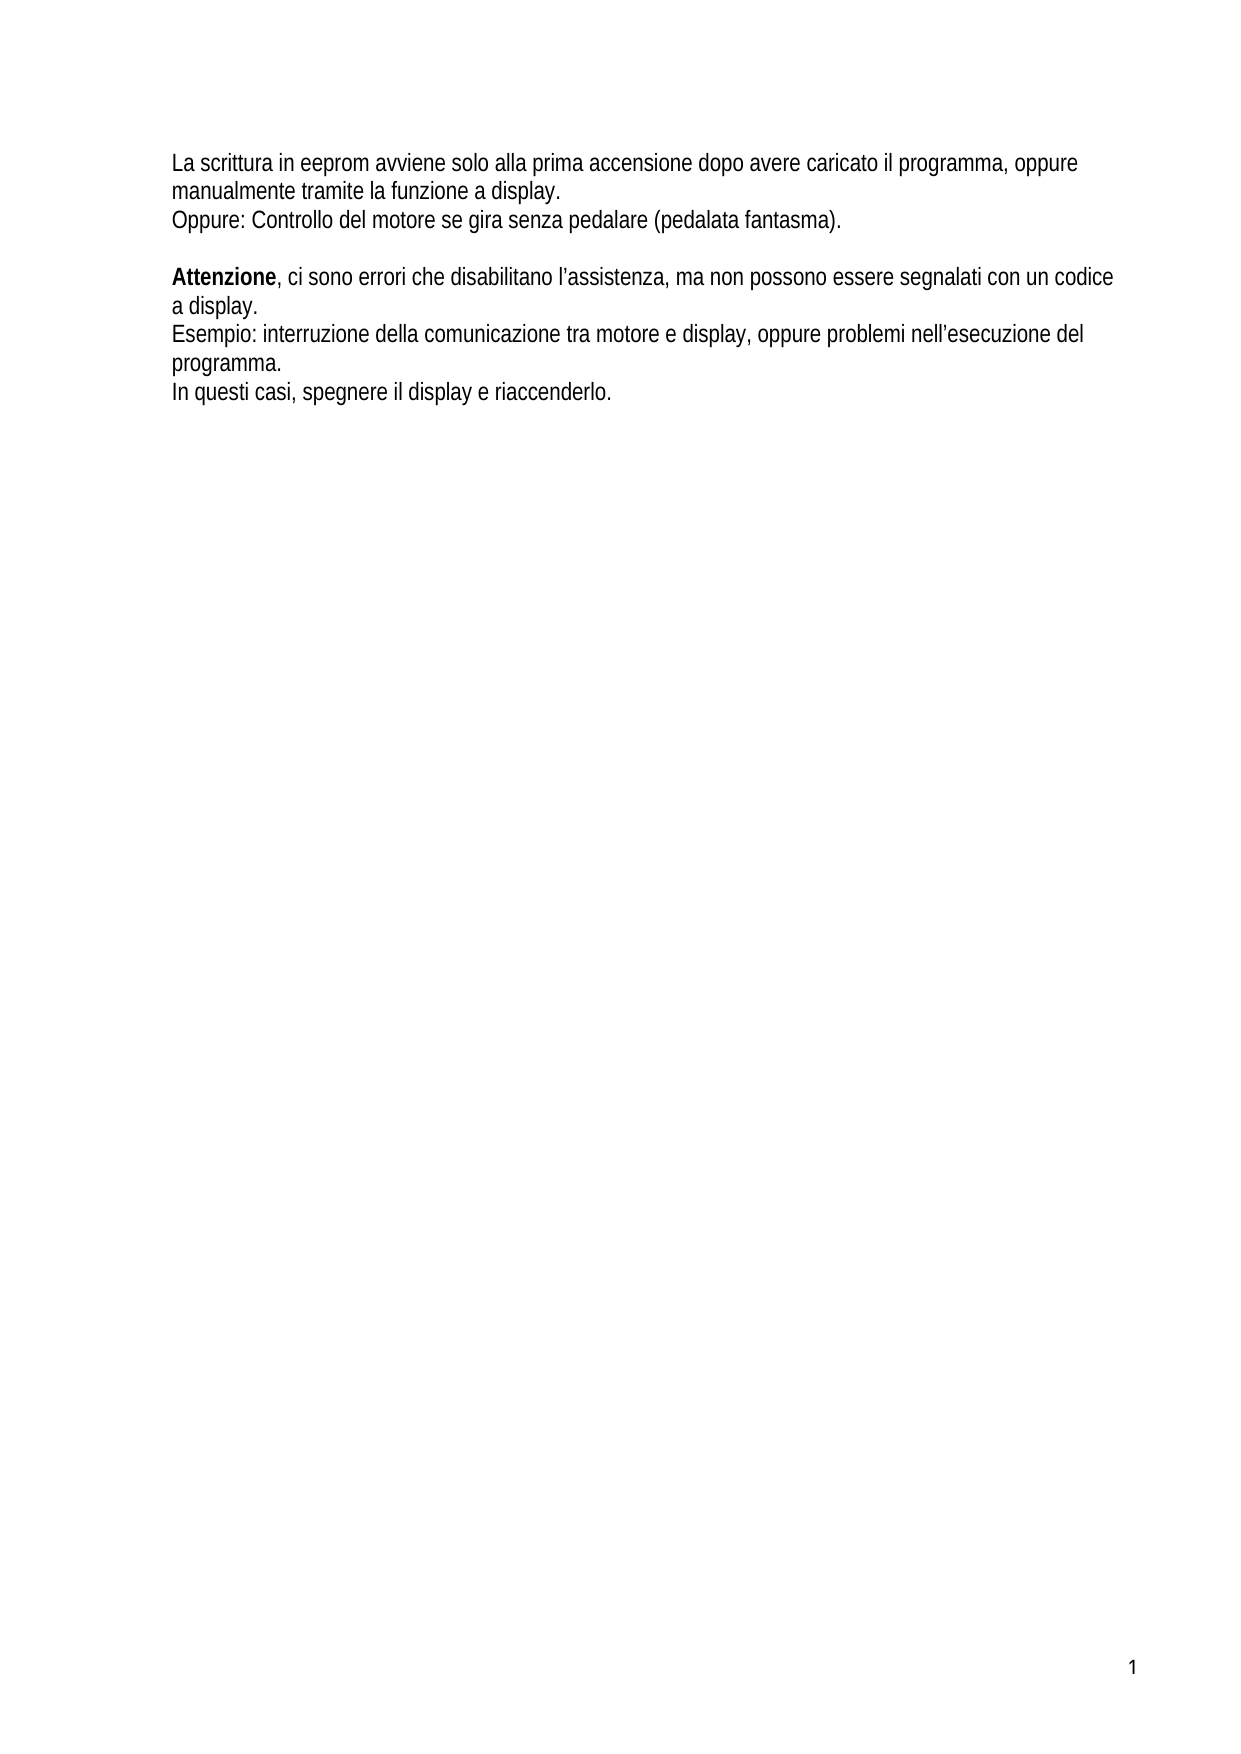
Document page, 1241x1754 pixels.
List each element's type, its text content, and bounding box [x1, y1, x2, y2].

text Oppure: Controllo del motore se gira senza pedalare (pedalata fantasma). [172, 205, 1125, 233]
text Esempio: interruzione della comunicazione tra motore e display, oppure problemi nell’esecuzione del programma. [172, 319, 1125, 377]
text In questi casi, spegnere il display e riaccenderlo. [172, 377, 1125, 405]
text La scrittura in eeprom avviene solo alla prima accensione dopo avere caricato il programma, oppure manualmente tramite la funzione a display. [172, 148, 1125, 205]
text Attenzione, ci sono errori che disabilitano l’assistenza, ma non possono essere segnalati con un codice a display. [172, 262, 1125, 319]
